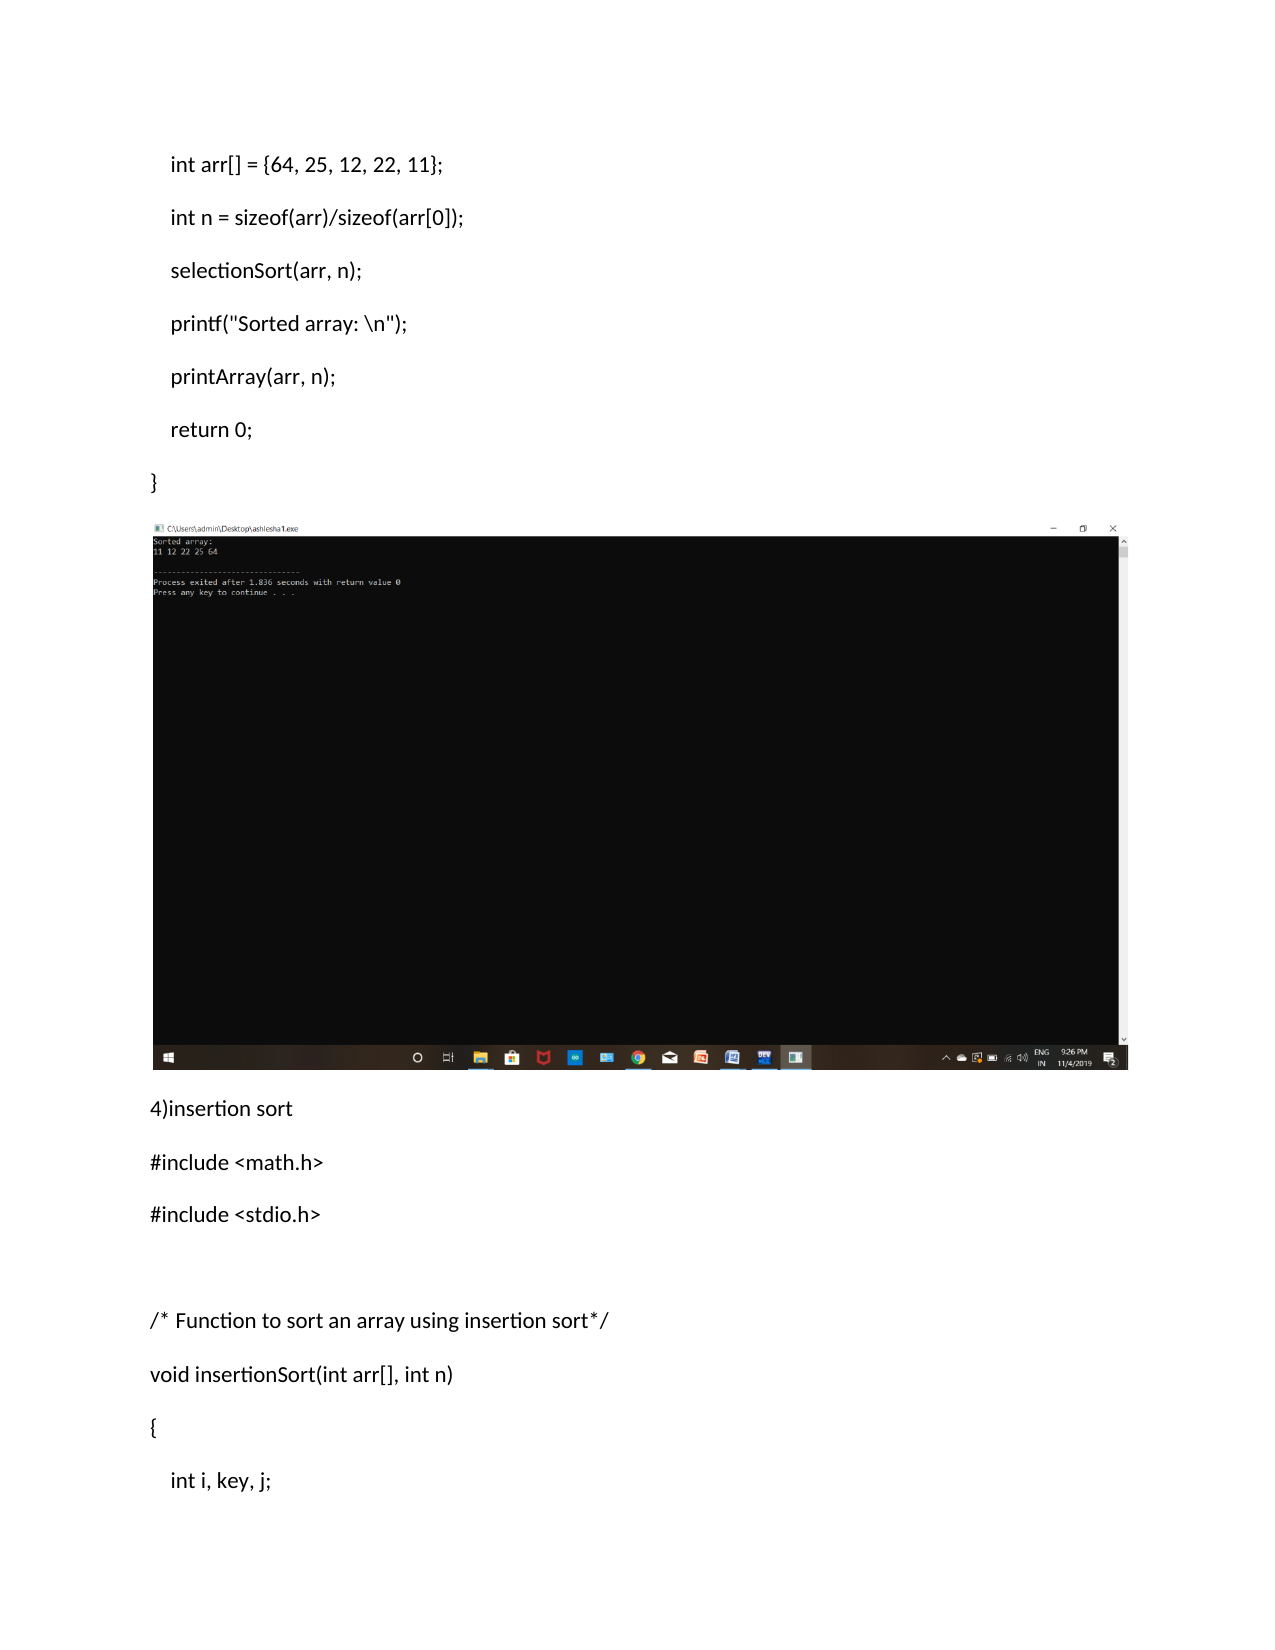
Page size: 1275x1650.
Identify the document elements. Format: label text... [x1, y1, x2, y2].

text int i, key, j; [150, 1466, 1125, 1494]
text return 0; [150, 415, 1125, 443]
text int arr[] = {64, 25, 12, 22, 11}; [150, 150, 1125, 178]
text #include <math.h> [150, 1148, 1125, 1176]
text #include <stdio.h> [150, 1201, 1125, 1229]
picture [153, 521, 1129, 1070]
text 4)insertion sort [150, 1094, 1125, 1123]
text int n = sizeof(arr)/sizeof(arr[0]); [150, 203, 1125, 231]
text printf("Sorted array: \n"); [150, 309, 1125, 337]
text /* Function to sort an array using insertion sort*/ [150, 1307, 1125, 1335]
text printArray(arr, n); [150, 362, 1125, 390]
text void insertionSort(int arr[], int n) [150, 1360, 1125, 1388]
text selectionSort(arr, n); [150, 256, 1125, 284]
text { [150, 1413, 1125, 1441]
text } [150, 468, 1125, 496]
